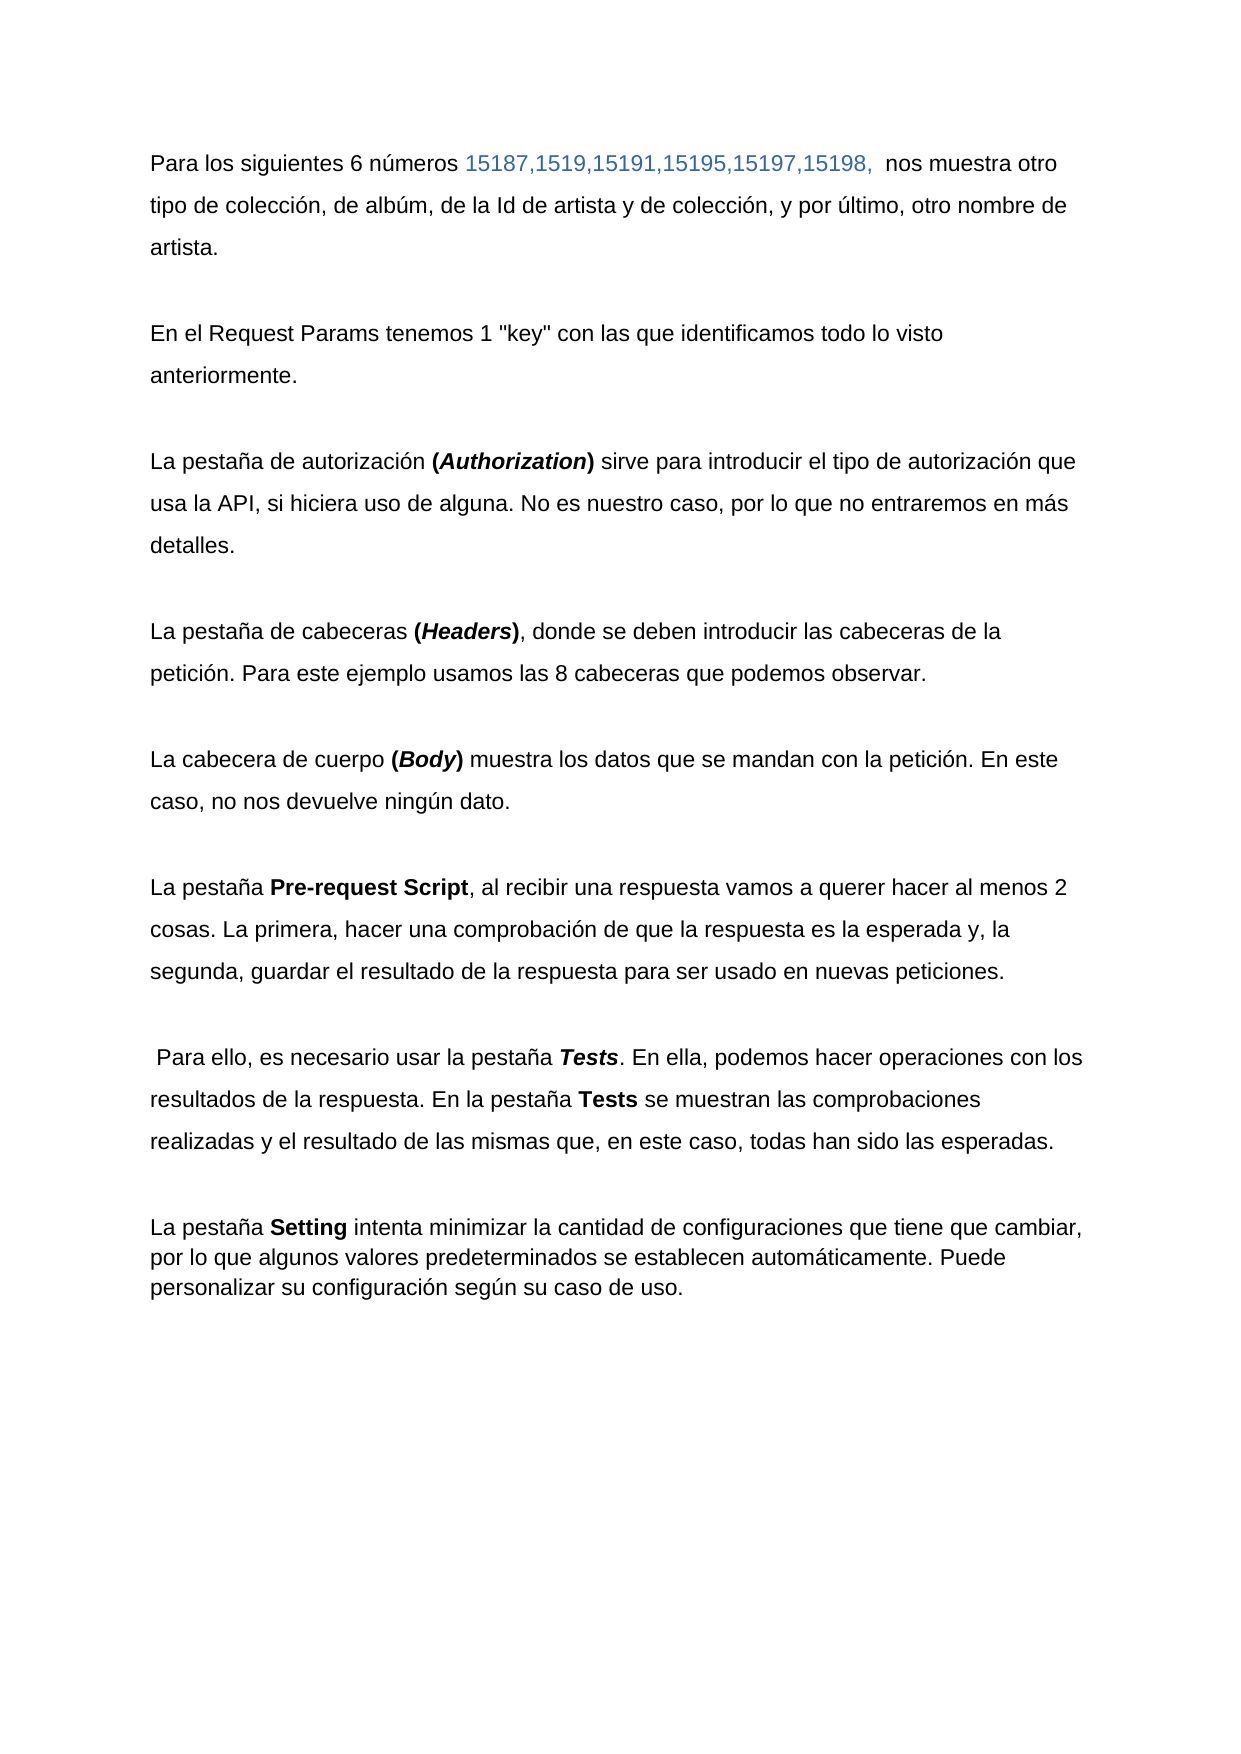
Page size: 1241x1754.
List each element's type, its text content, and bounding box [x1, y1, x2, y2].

text Para ello, es necesario usar la pestaña Tests. En ella, podemos hacer operaciones con los resultados de la respuesta. En la pestaña Tests se muestran las comprobaciones realizadas y el resultado de las mismas que, en este caso, todas han sido las esperadas. [150, 1044, 1090, 1154]
text La cabecera de cuerpo (Body) muestra los datos que se mandan con la petición. En este caso, no nos devuelve ningún dato. [150, 746, 1090, 814]
text La pestaña de cabeceras (Headers), donde se deben introducir las cabeceras de la petición. Para este ejemplo usamos las 8 cabeceras que podemos observar. [150, 618, 1090, 686]
text La pestaña de autorización (Authorization) sirve para introducir el tipo de autorización que usa la API, si hiciera uso de alguna. No es nuestro caso, por lo que no entraremos en más detalles. [150, 448, 1090, 558]
text La pestaña Pre-request Script, al recibir una respuesta vamos a querer hacer al menos 2 cosas. La primera, hacer una comprobación de que la respuesta es la esperada y, la segunda, guardar el resultado de la respuesta para ser usado en nuevas peticiones. [150, 874, 1090, 984]
text En el Request Params tenemos 1 "key" con las que identificamos todo lo visto anteriormente. [150, 320, 1090, 388]
text Para los siguientes 6 números 15187,1519,15191,15195,15197,15198, nos muestra otro tipo de colección, de albúm, de la Id de artista y de colección, y por último, otro nombre de artista. [150, 150, 1090, 261]
text La pestaña Setting intenta minimizar la cantidad de configuraciones que tiene que cambiar, por lo que algunos valores predeterminados se establecen automáticamente. Puede personalizar su configuración según su caso de uso. [150, 1214, 1090, 1301]
